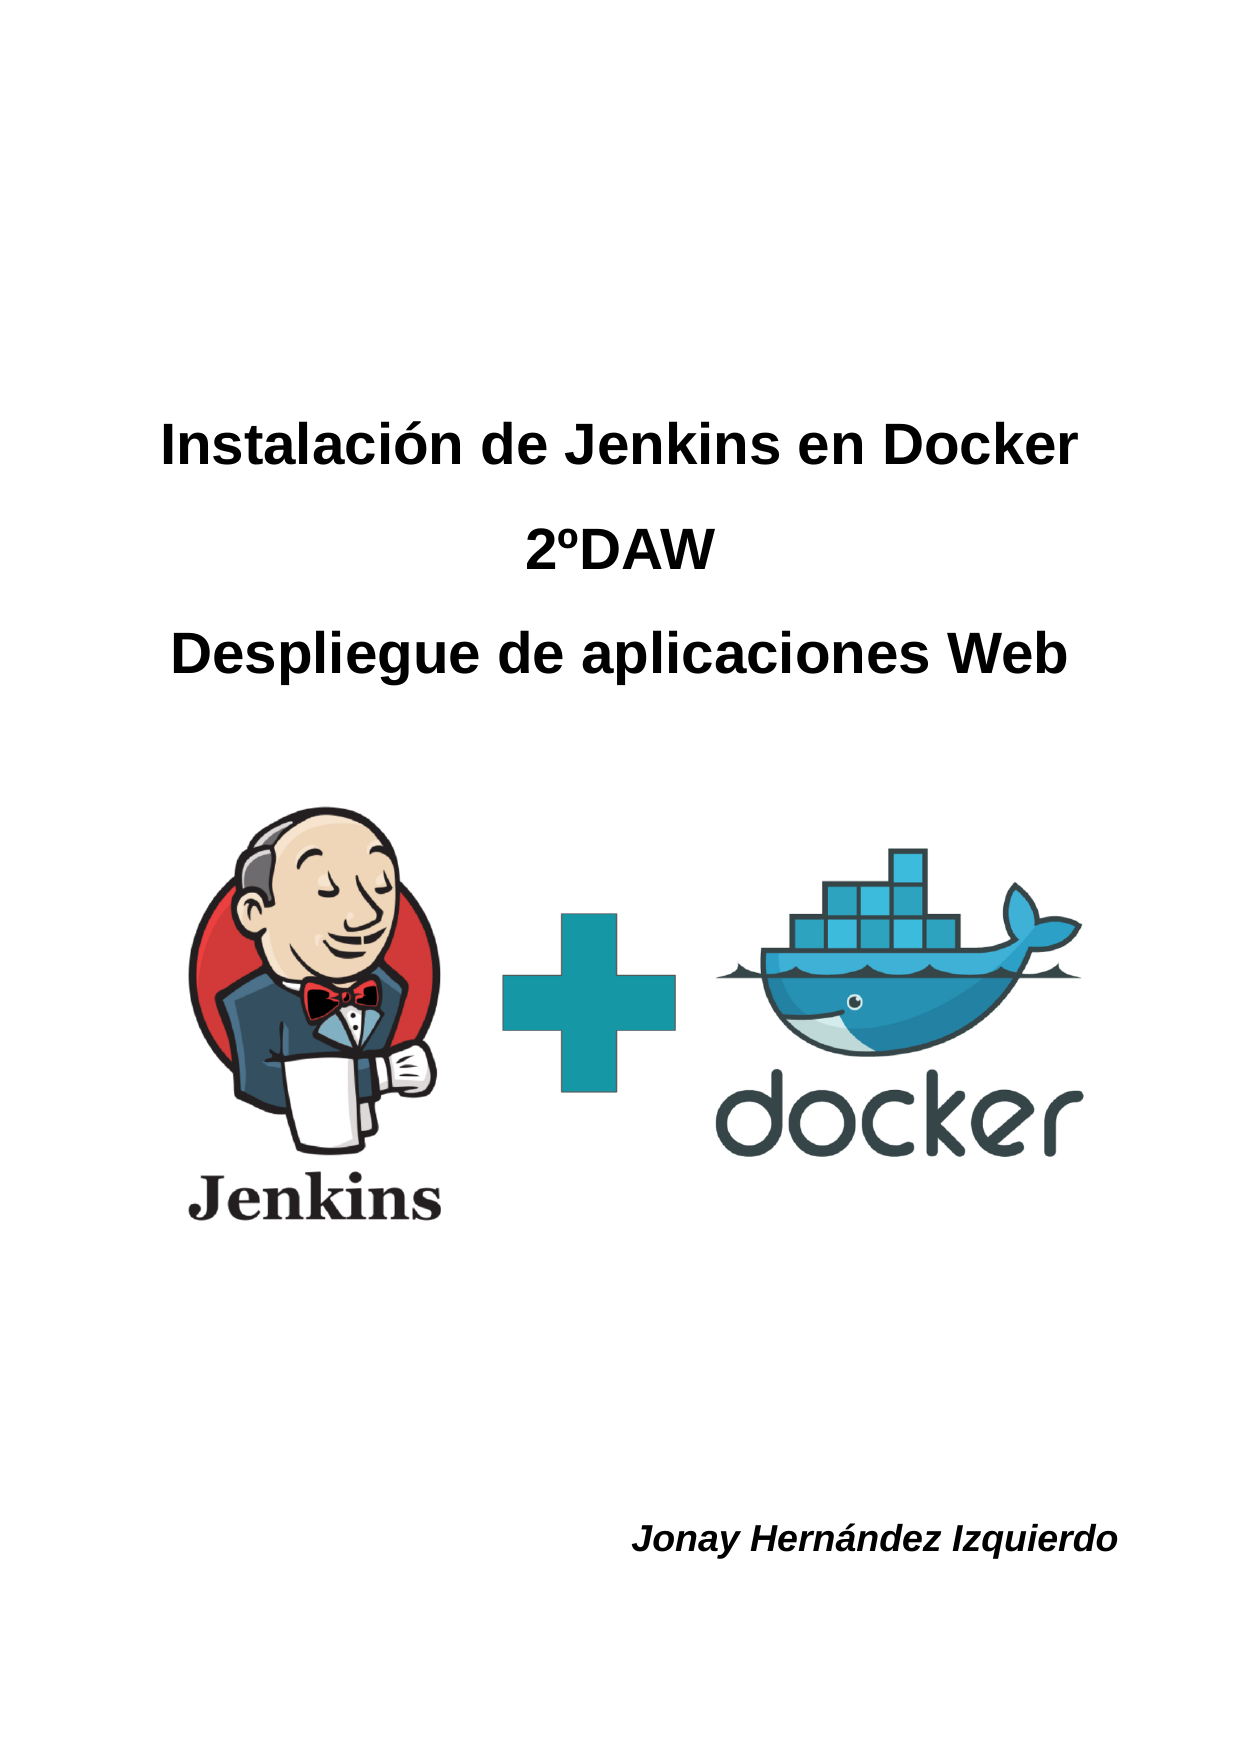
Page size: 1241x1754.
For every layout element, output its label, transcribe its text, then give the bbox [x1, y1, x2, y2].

subtitle Jonay Hernández Izquierdo [118, 1516, 1122, 1559]
title 2ºDAW [118, 514, 1122, 581]
picture [107, 742, 1112, 1263]
title Despliegue de aplicaciones Web [118, 619, 1122, 686]
title Instalación de Jenkins en Docker [118, 410, 1122, 477]
